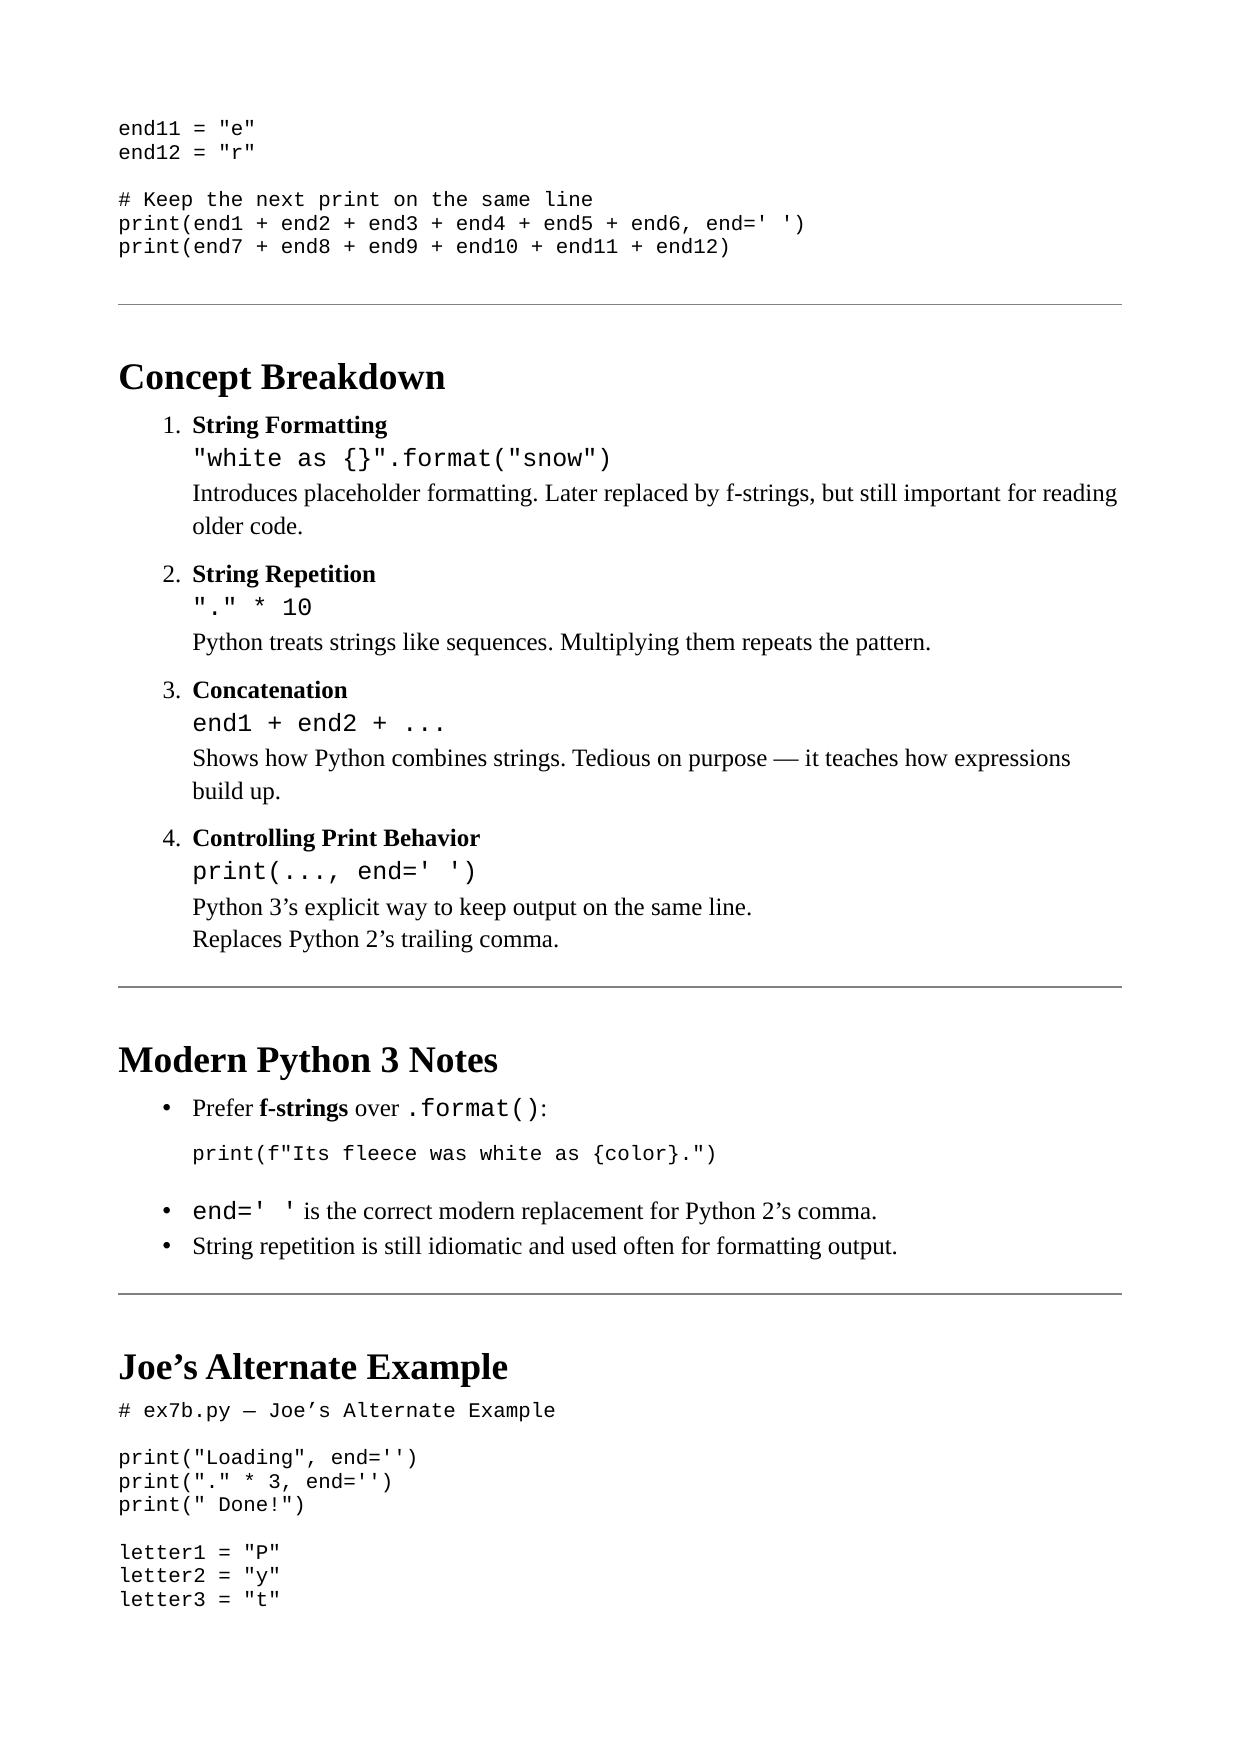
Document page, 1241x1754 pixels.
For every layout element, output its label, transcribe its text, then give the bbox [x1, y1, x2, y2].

text print("Loading", end='') [118, 1447, 1122, 1471]
text # ex7b.py — Joe’s Alternate Example [118, 1400, 1122, 1423]
text letter2 = "y" [118, 1565, 1122, 1589]
text # Keep the next print on the same line [118, 189, 1122, 213]
text letter3 = "t" [118, 1589, 1122, 1613]
subtitle Concept Breakdown [118, 354, 1122, 398]
list Concatenation end1 + end2 + ... Shows how Python combines strings. Tedious on purpose — it teaches how expressions build up. [162, 675, 1122, 804]
list end=' ' is the correct modern replacement for Python 2’s comma. [162, 1196, 1122, 1227]
list Prefer f‑strings over .format(): [162, 1093, 1122, 1124]
text print(end1 + end2 + end3 + end4 + end5 + end6, end=' ') [118, 213, 1122, 236]
list Controlling Print Behavior print(..., end=' ') Python 3’s explicit way to keep output on the same line. Replaces Python 2’s trailing comma. [162, 823, 1122, 953]
text end12 = "r" [118, 142, 1122, 165]
text print("." * 3, end='') [118, 1471, 1122, 1494]
text print(" Done!") [118, 1494, 1122, 1518]
subtitle Joe’s Alternate Example [118, 1344, 1122, 1387]
list String Formatting "white as {}".format("snow") Introduces placeholder formatting. Later replaced by f‑strings, but still important for reading older code. [162, 410, 1122, 540]
text print(end7 + end8 + end9 + end10 + end11 + end12) [118, 236, 1122, 260]
subtitle Modern Python 3 Notes [118, 1037, 1122, 1080]
list String Repetition "." * 10 Python treats strings like sequences. Multiplying them repeats the pattern. [162, 559, 1122, 656]
text letter1 = "P" [118, 1542, 1122, 1565]
list print(f"Its fleece was white as {color}.") [162, 1143, 1122, 1167]
list String repetition is still idiomatic and used often for formatting output. [162, 1231, 1122, 1260]
text end11 = "e" [118, 118, 1122, 142]
